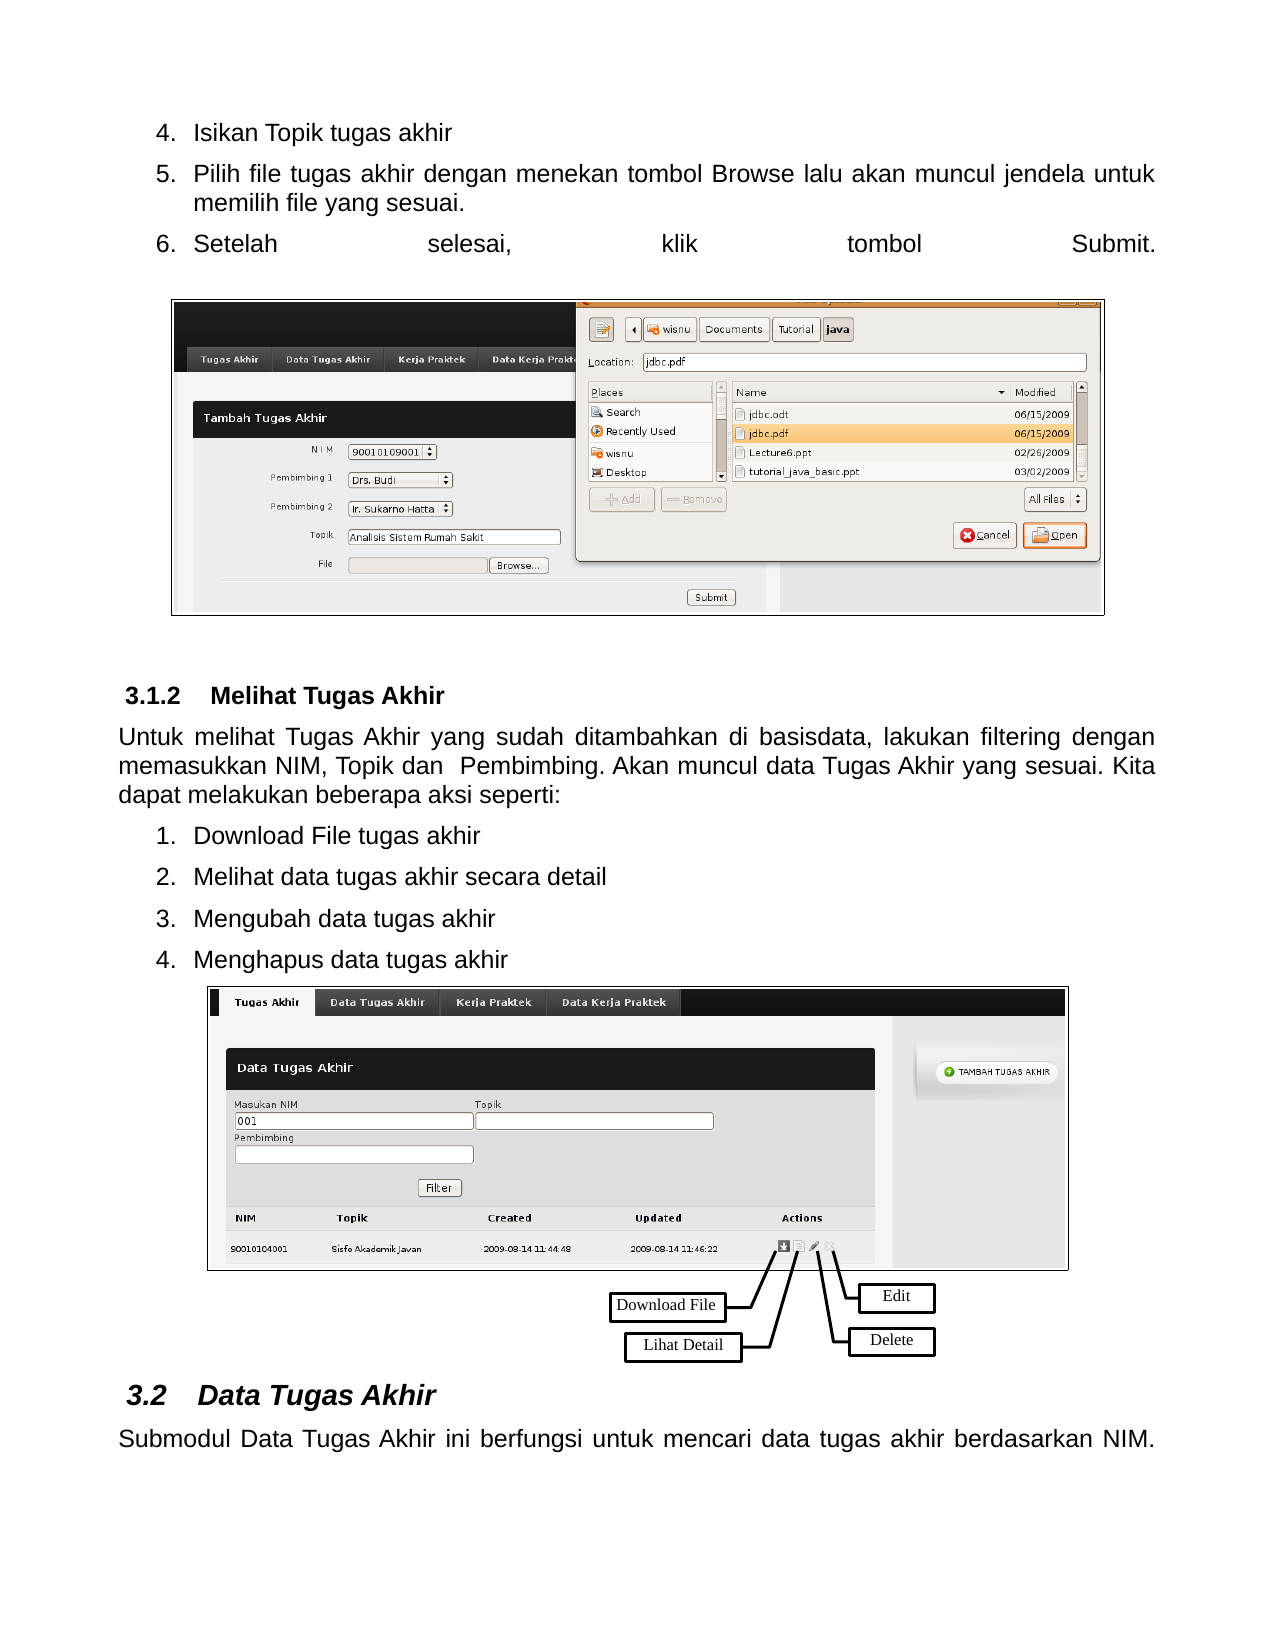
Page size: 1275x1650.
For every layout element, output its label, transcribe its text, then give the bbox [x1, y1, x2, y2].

list Melihat data tugas akhir secara detail [156, 862, 1157, 891]
text Untuk melihat Tugas Akhir yang sudah ditambahkan di basisdata, lakukan filtering dengan memasukkan NIM, Topik dan Pembimbing. Akan muncul data Tugas Akhir yang sesuai. Kita dapat melakukan beberapa aksi seperti: [118, 722, 1157, 808]
list Isikan Topik tugas akhir [156, 118, 1157, 147]
subtitle Melihat Tugas Akhir [118, 681, 1157, 710]
list Setelah selesai, klik tombol Submit. [156, 229, 1157, 287]
list Mengubah data tugas akhir [156, 903, 1157, 932]
list Pilih file tugas akhir dengan menekan tombol Browse lalu akan muncul jendela untuk memilih file yang sesuai. [156, 159, 1157, 217]
picture [210, 989, 1065, 1268]
text Submodul Data Tugas Akhir ini berfungsi untuk mencari data tugas akhir berdasarkan NIM. [118, 1424, 1157, 1453]
picture [174, 302, 1101, 612]
list Download File tugas akhir [156, 821, 1157, 850]
list Menghapus data tugas akhir [156, 945, 1157, 973]
subtitle Data Tugas Akhir [118, 1378, 1157, 1411]
